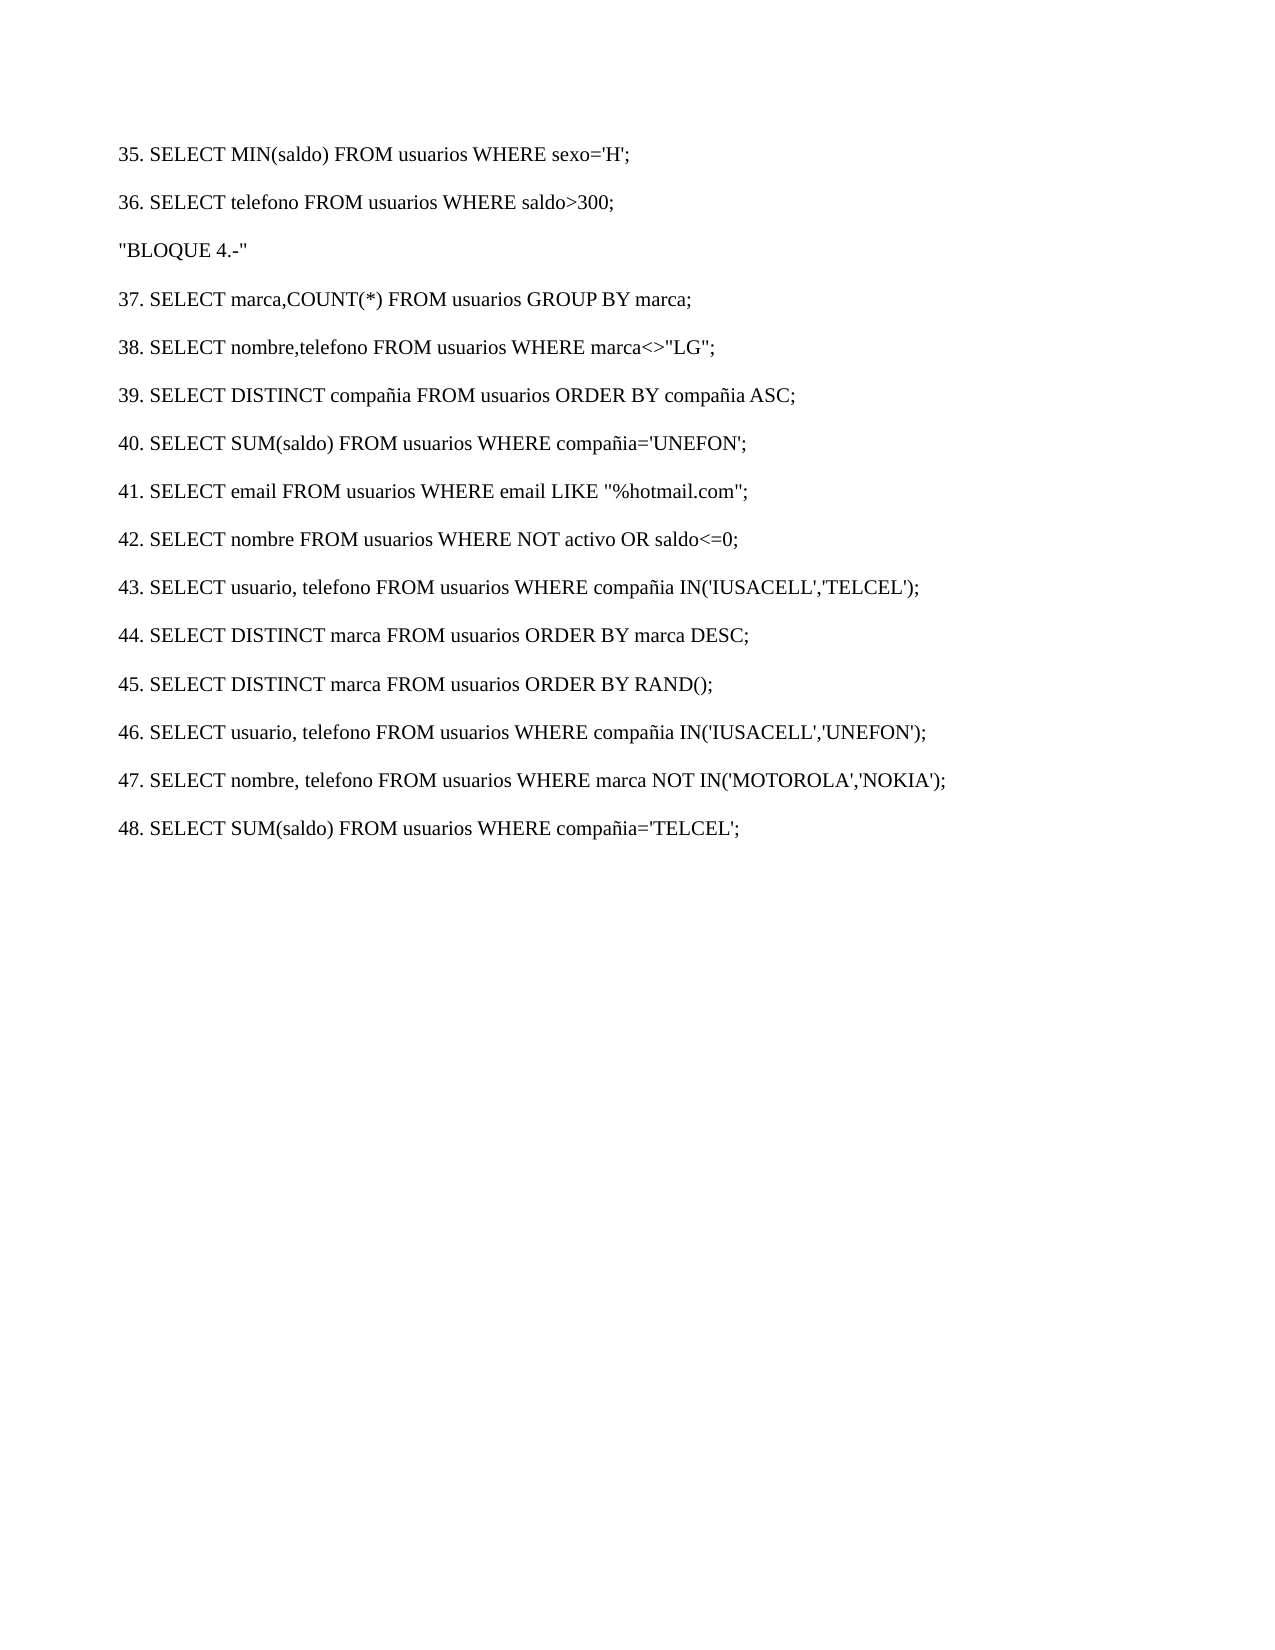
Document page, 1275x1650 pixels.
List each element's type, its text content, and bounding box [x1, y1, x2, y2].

text 40. SELECT SUM(saldo) FROM usuarios WHERE compañia='UNEFON'; [118, 431, 1157, 455]
text 35. SELECT MIN(saldo) FROM usuarios WHERE sexo='H'; [118, 142, 1157, 166]
text "BLOQUE 4.-" [118, 238, 1157, 262]
text 45. SELECT DISTINCT marca FROM usuarios ORDER BY RAND(); [118, 672, 1157, 696]
text 37. SELECT marca,COUNT(*) FROM usuarios GROUP BY marca; [118, 287, 1157, 311]
text 46. SELECT usuario, telefono FROM usuarios WHERE compañia IN('IUSACELL','UNEFON'); [118, 720, 1157, 744]
text 44. SELECT DISTINCT marca FROM usuarios ORDER BY marca DESC; [118, 623, 1157, 647]
text 36. SELECT telefono FROM usuarios WHERE saldo>300; [118, 190, 1157, 214]
text 41. SELECT email FROM usuarios WHERE email LIKE "%hotmail.com"; [118, 479, 1157, 503]
text 43. SELECT usuario, telefono FROM usuarios WHERE compañia IN('IUSACELL','TELCEL'); [118, 575, 1157, 599]
text 39. SELECT DISTINCT compañia FROM usuarios ORDER BY compañia ASC; [118, 383, 1157, 407]
text 42. SELECT nombre FROM usuarios WHERE NOT activo OR saldo<=0; [118, 527, 1157, 551]
text 48. SELECT SUM(saldo) FROM usuarios WHERE compañia='TELCEL'; [118, 816, 1157, 840]
text 38. SELECT nombre,telefono FROM usuarios WHERE marca<>"LG"; [118, 335, 1157, 359]
text 47. SELECT nombre, telefono FROM usuarios WHERE marca NOT IN('MOTOROLA','NOKIA'); [118, 768, 1157, 792]
